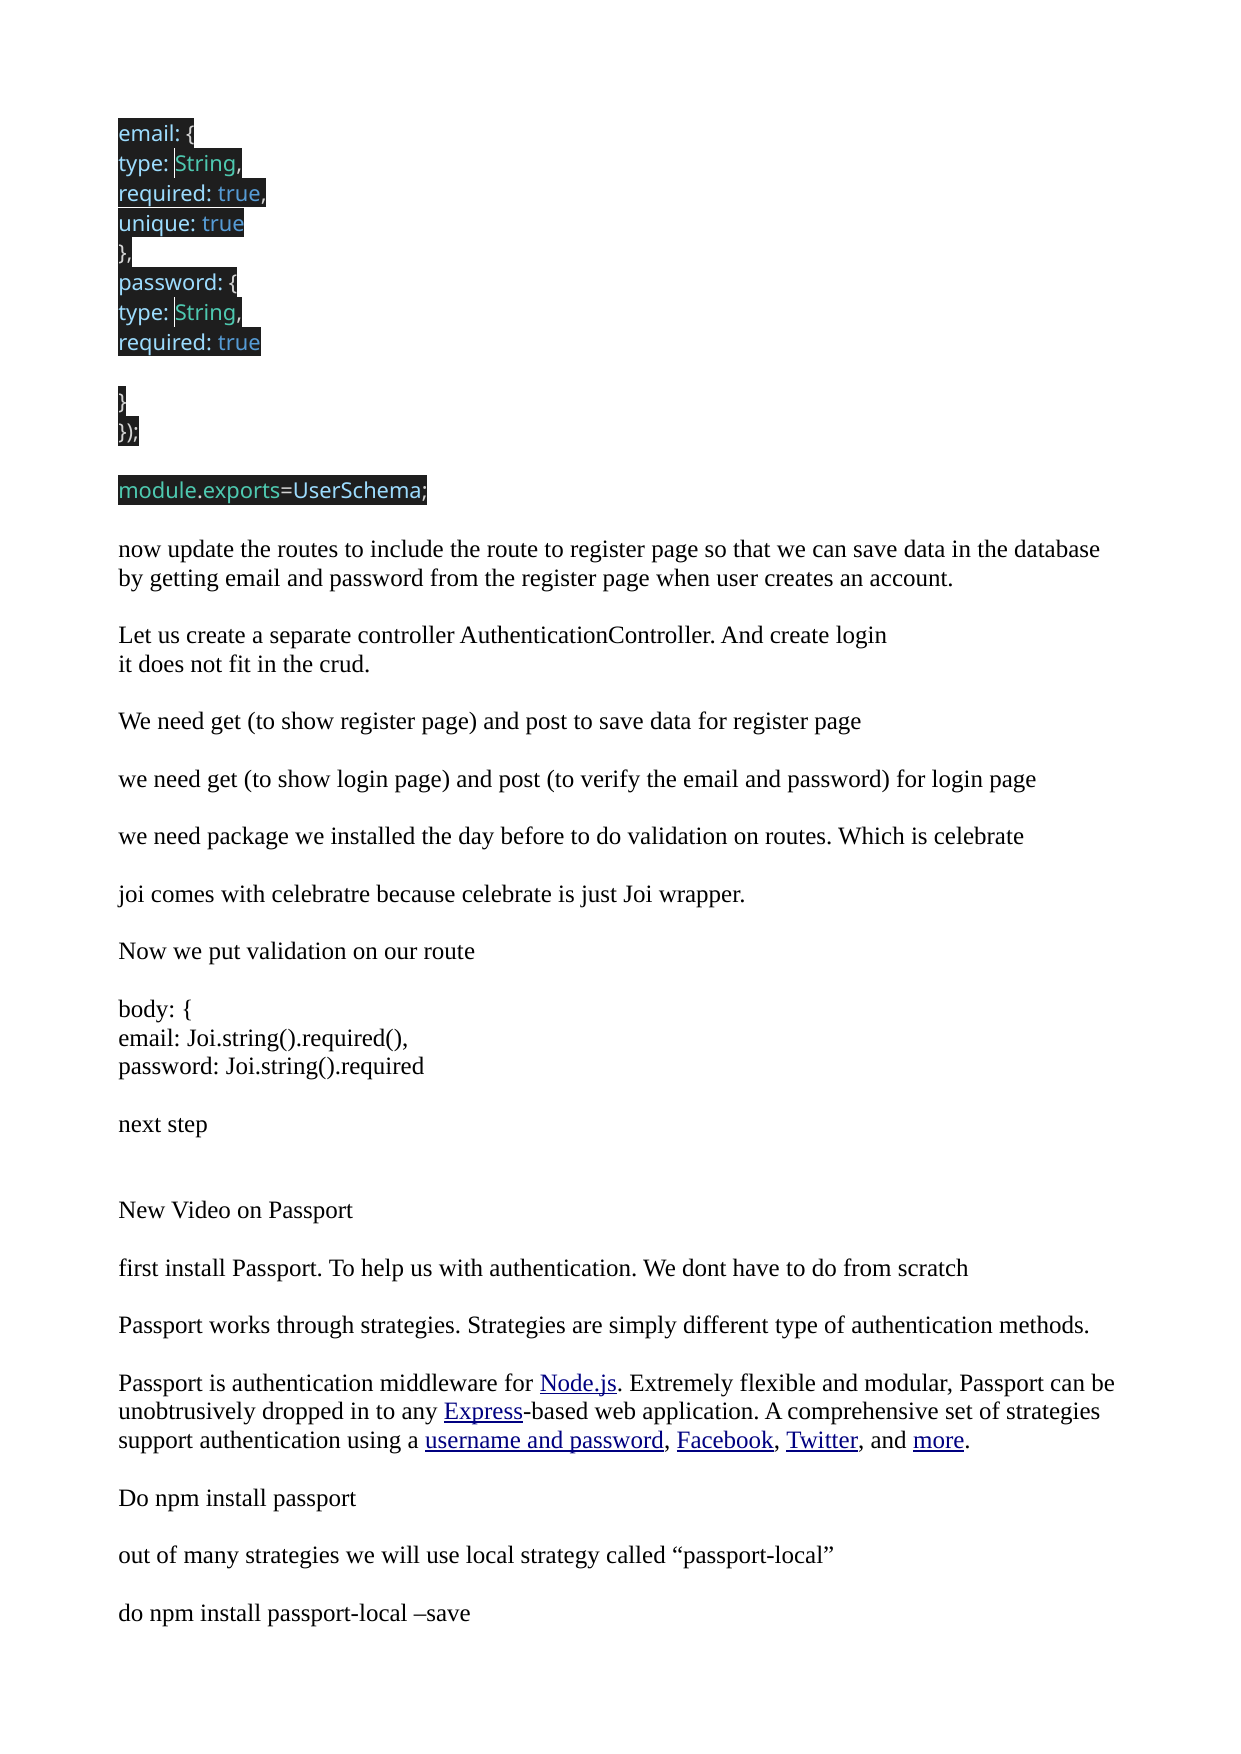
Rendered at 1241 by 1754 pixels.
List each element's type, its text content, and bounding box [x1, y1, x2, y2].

text password: { [118, 267, 1122, 297]
text body: { [118, 994, 1122, 1023]
text do npm install passport-local –save [118, 1598, 1122, 1626]
text next step [118, 1109, 1122, 1138]
text We need get (to show register page) and post to save data for register page [118, 706, 1122, 735]
text required: true, [118, 178, 1122, 207]
text out of many strategies we will use local strategy called “passport-local” [118, 1540, 1122, 1569]
text type: String, [118, 148, 1122, 178]
text Now we put validation on our route [118, 936, 1122, 965]
text now update the routes to include the route to register page so that we can save data in the database by getting email and password from the register page when user creates an account. [118, 534, 1122, 591]
text Let us create a separate controller AuthenticationController. And create login [118, 620, 1122, 649]
text New Video on Passport [118, 1195, 1122, 1224]
text } [118, 386, 1122, 416]
text password: Joi.string().required [118, 1051, 1122, 1080]
text type: String, [118, 297, 1122, 327]
text joi comes with celebratre because celebrate is just Joi wrapper. [118, 879, 1122, 908]
text Do npm install passport [118, 1483, 1122, 1511]
text Passport is authentication middleware for Node.js. Extremely flexible and modular, Passport can be unobtrusively dropped in to any Express-based web application. A comprehensive set of strategies support authentication using a username and password, Facebook, Twitter, and more. [118, 1368, 1122, 1454]
text we need get (to show login page) and post (to verify the email and password) for login page [118, 764, 1122, 793]
text it does not fit in the crud. [118, 649, 1122, 678]
text Passport works through strategies. Strategies are simply different type of authentication methods. [118, 1310, 1122, 1339]
text }, [118, 237, 1122, 267]
text we need package we installed the day before to do validation on routes. Which is celebrate [118, 821, 1122, 850]
text first install Passport. To help us with authentication. We dont have to do from scratch [118, 1253, 1122, 1281]
text module.exports=UserSchema; [118, 475, 1122, 505]
text required: true [118, 327, 1122, 356]
text }); [118, 416, 1122, 446]
text unique: true [118, 207, 1122, 237]
text email: { [118, 118, 1122, 148]
text email: Joi.string().required(), [118, 1023, 1122, 1051]
